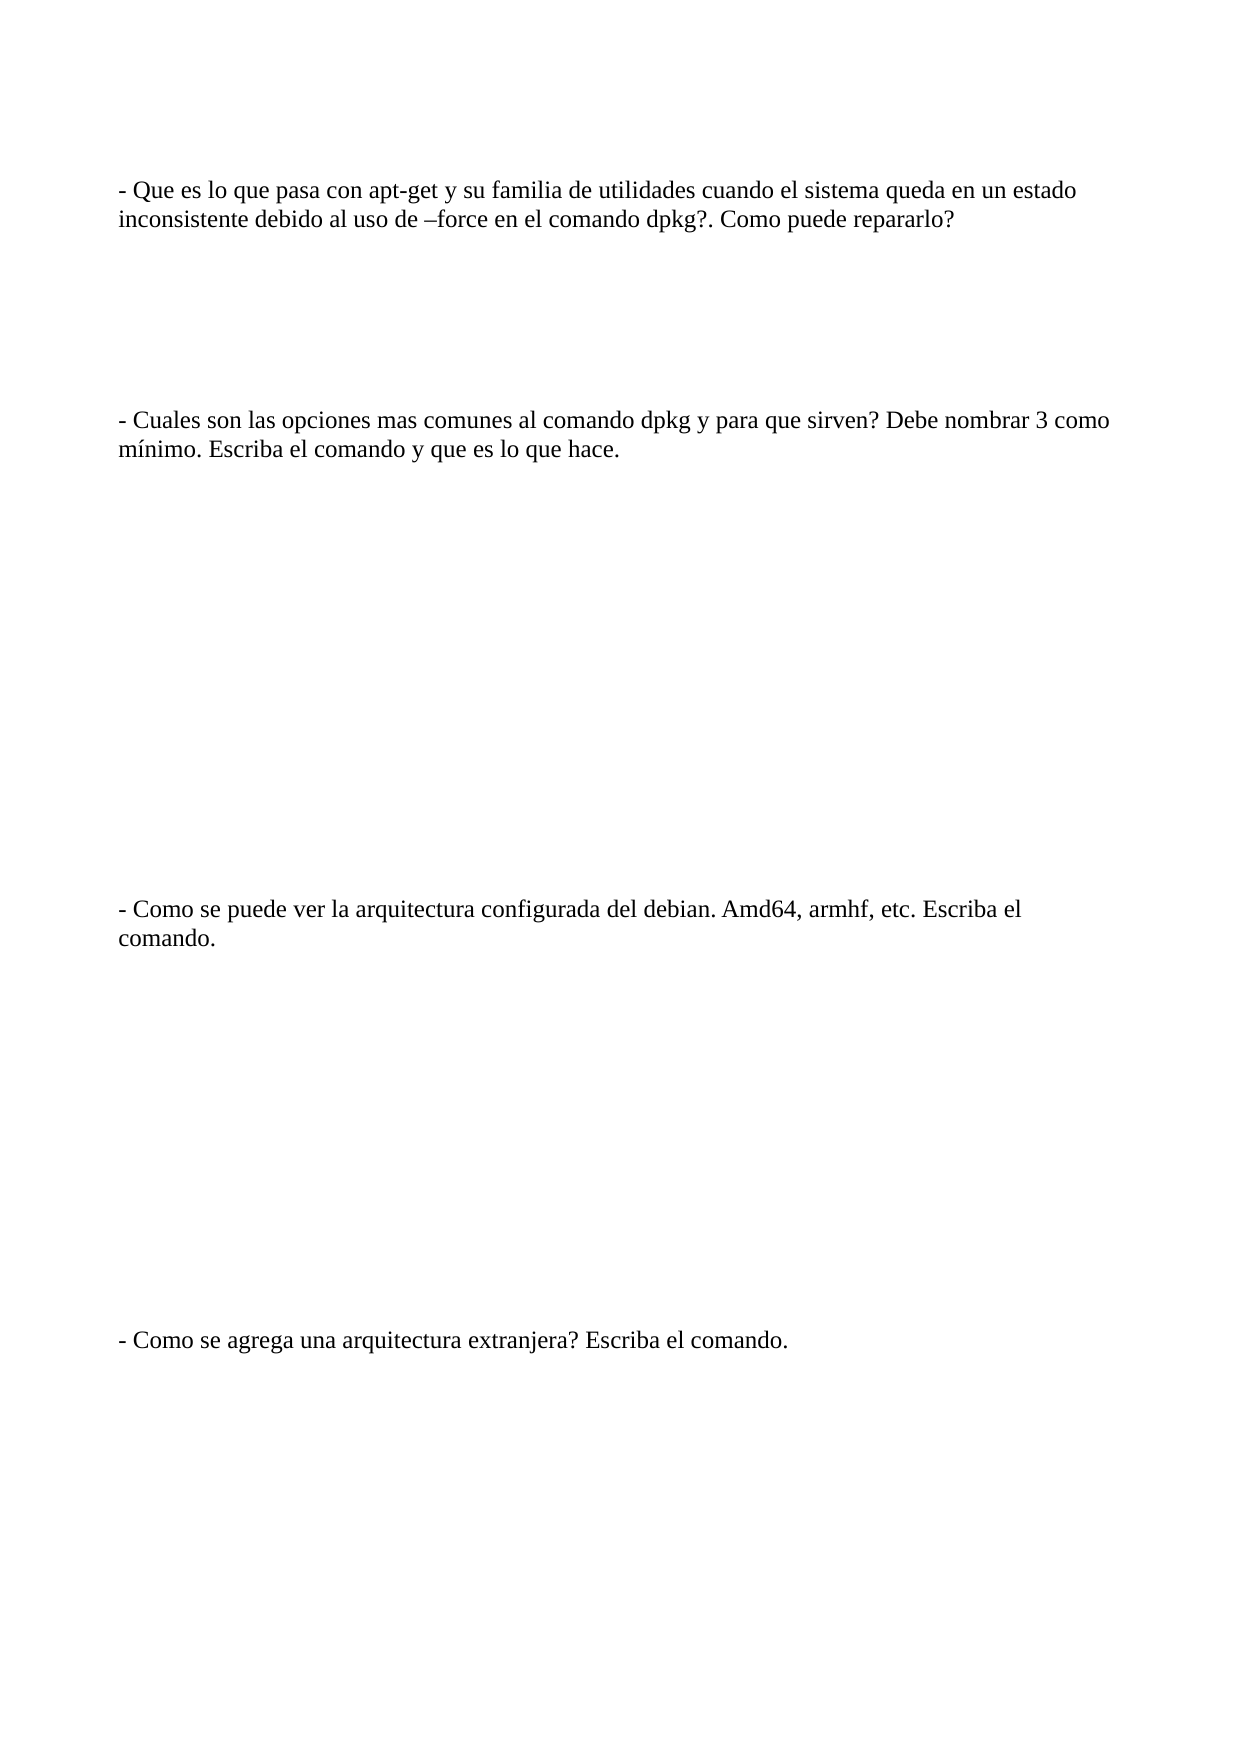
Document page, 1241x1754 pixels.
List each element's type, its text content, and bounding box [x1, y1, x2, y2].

text - Como se puede ver la arquitectura configurada del debian. Amd64, armhf, etc. Escriba el comando. [118, 894, 1122, 952]
text - Como se agrega una arquitectura extranjera? Escriba el comando. [118, 1326, 1122, 1354]
text - Que es lo que pasa con apt-get y su familia de utilidades cuando el sistema queda en un estado inconsistente debido al uso de –force en el comando dpkg?. Como puede repararlo? [118, 176, 1122, 233]
text - Cuales son las opciones mas comunes al comando dpkg y para que sirven? Debe nombrar 3 como mínimo. Escriba el comando y que es lo que hace. [118, 406, 1122, 463]
